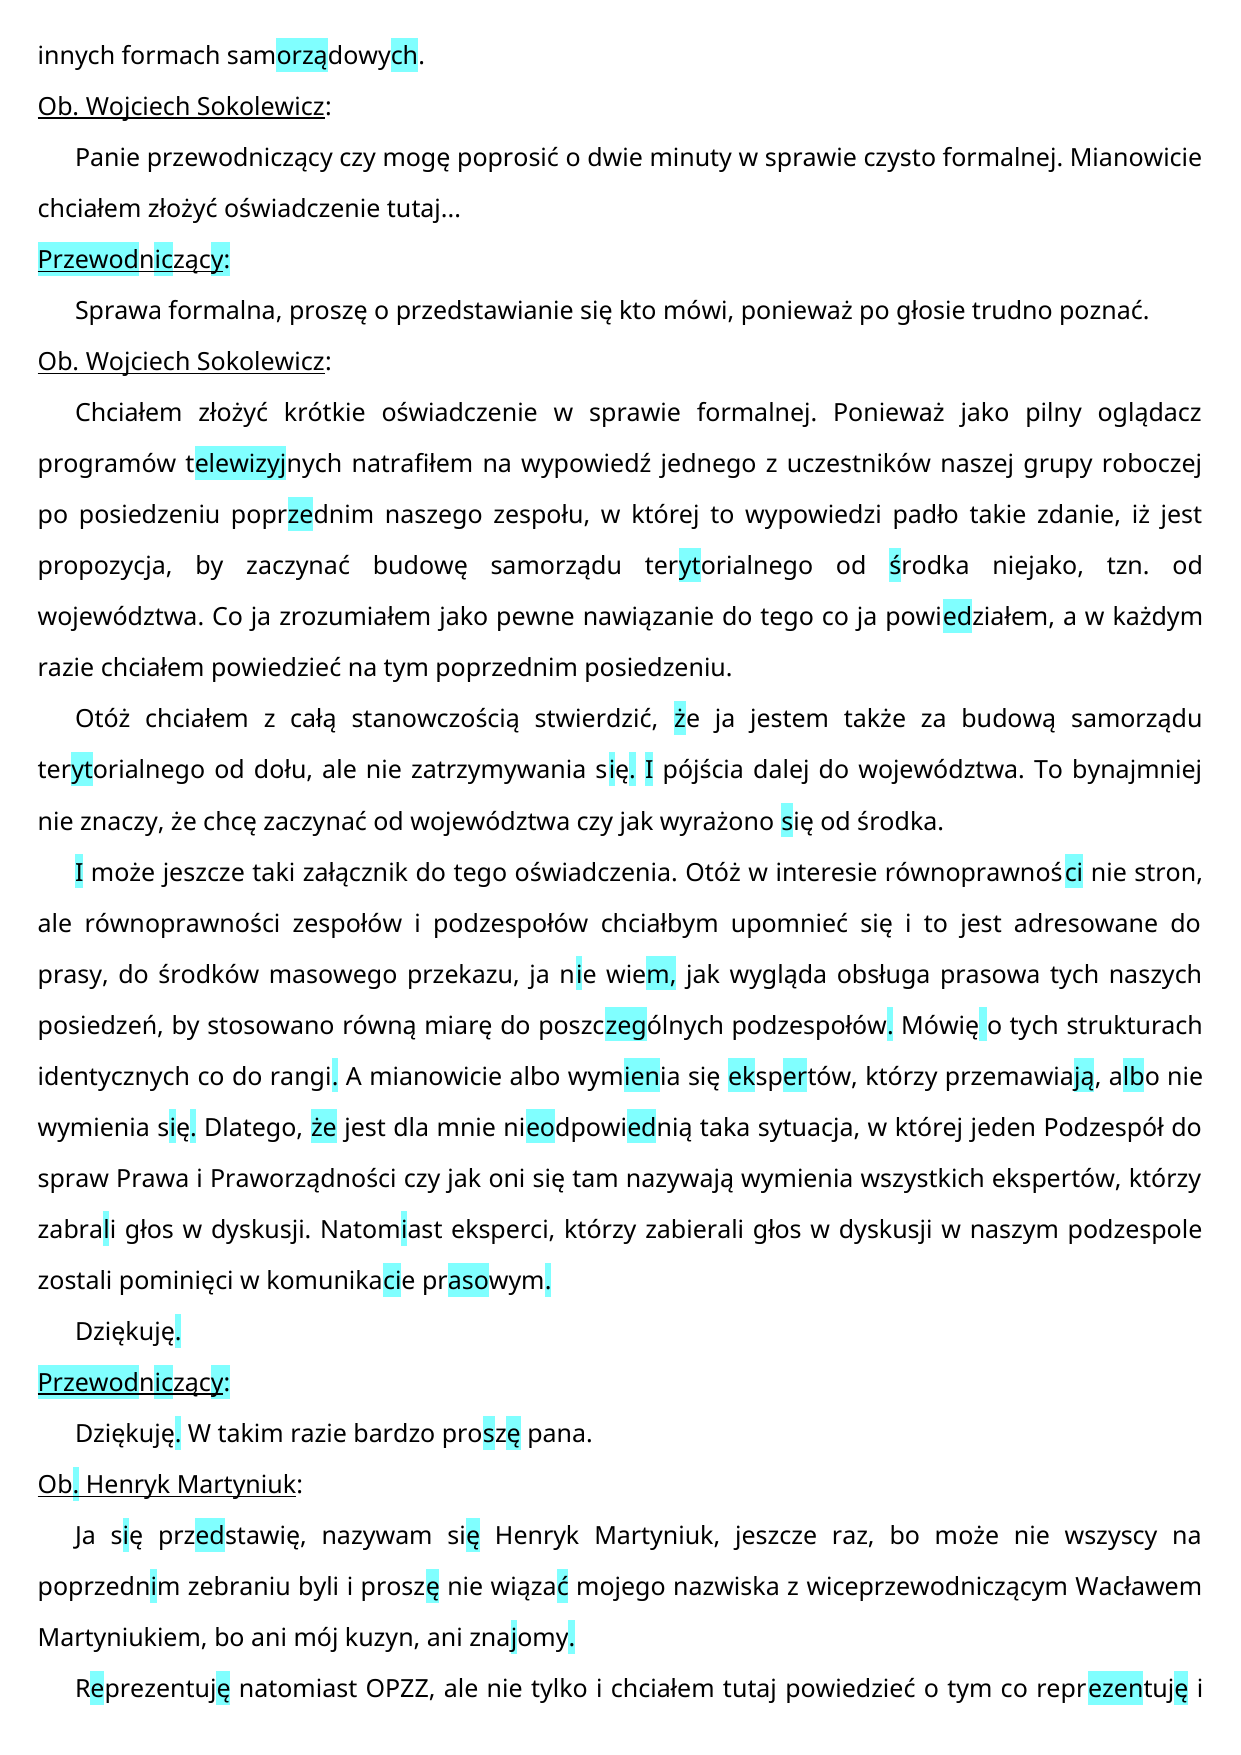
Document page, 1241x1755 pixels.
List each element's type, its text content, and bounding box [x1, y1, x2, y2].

text Reprezentuję natomiast OPZZ, ale nie tylko i chciałem tutaj powiedzieć o tym co reprezentuję i [37, 1671, 1203, 1705]
text Przewodniczący: [37, 1364, 1203, 1399]
text innych formach samorządowych. [37, 37, 1203, 72]
text Ja się przedstawię, nazywam się Henryk Martyniuk, jeszcze raz, bo może nie wszyscy na poprzednim zebraniu byli i proszę nie wiązać mojego nazwiska z wiceprzewodniczącym Wacławem Martyniukiem, bo ani mój kuzyn, ani znajomy. [37, 1518, 1203, 1654]
text I może jeszcze taki załącznik do tego oświadczenia. Otóż w interesie równoprawności nie stron, ale równoprawności zespołów i podzespołów chciałbym upomnieć się i to jest adresowane do prasy, do środków masowego przekazu, ja nie wiem, jak wygląda obsługa prasowa tych naszych posiedzeń, by stosowano równą miarę do poszczególnych podzespołów. Mówię o tych strukturach identycznych co do rangi. A mianowicie albo wymienia się ekspertów, którzy przemawiają, albo nie wymienia się. Dlatego, że jest dla mnie nieodpowiednią taka sytuacja, w której jeden Podzespół do spraw Prawa i Praworządności czy jak oni się tam nazywają wymienia wszystkich ekspertów, którzy zabrali głos w dyskusji. Natomiast eksperci, którzy zabierali głos w dyskusji w naszym podzespole zostali pominięci w komunikacie prasowym. [37, 854, 1203, 1297]
text Dziękuję. [37, 1313, 1203, 1348]
text Przewodniczący: [37, 242, 1203, 276]
text Ob. Wojciech Sokolewicz: [37, 88, 1203, 123]
text Ob. Henryk Martyniuk: [37, 1467, 1203, 1501]
text Ob. Wojciech Sokolewicz: [37, 344, 1203, 378]
text Sprawa formalna, proszę o przedstawianie się kto mówi, ponieważ po głosie trudno poznać. [37, 293, 1203, 327]
text Otóż chciałem z całą stanowczością stwierdzić, że ja jestem także za budową samorządu terytorialnego od dołu, ale nie zatrzymywania się. I pójścia dalej do województwa. To bynajmniej nie znaczy, że chcę zaczynać od województwa czy jak wyrażono się od środka. [37, 701, 1203, 837]
text Panie przewodniczący czy mogę poprosić o dwie minuty w sprawie czysto formalnej. Mianowicie chciałem złożyć oświadczenie tutaj... [37, 139, 1203, 225]
text Chciałem złożyć krótkie oświadczenie w sprawie formalnej. Ponieważ jako pilny oglądacz programów telewizyjnych natrafiłem na wypowiedź jednego z uczestników naszej grupy roboczej po posiedzeniu poprzednim naszego zespołu, w której to wypowiedzi padło takie zdanie, iż jest propozycja, by zaczynać budowę samorządu terytorialnego od środka niejako, tzn. od województwa. Co ja zrozumiałem jako pewne nawiązanie do tego co ja powiedziałem, a w każdym razie chciałem powiedzieć na tym poprzednim posiedzeniu. [37, 395, 1203, 684]
text Dziękuję. W takim razie bardzo proszę pana. [37, 1416, 1203, 1450]
